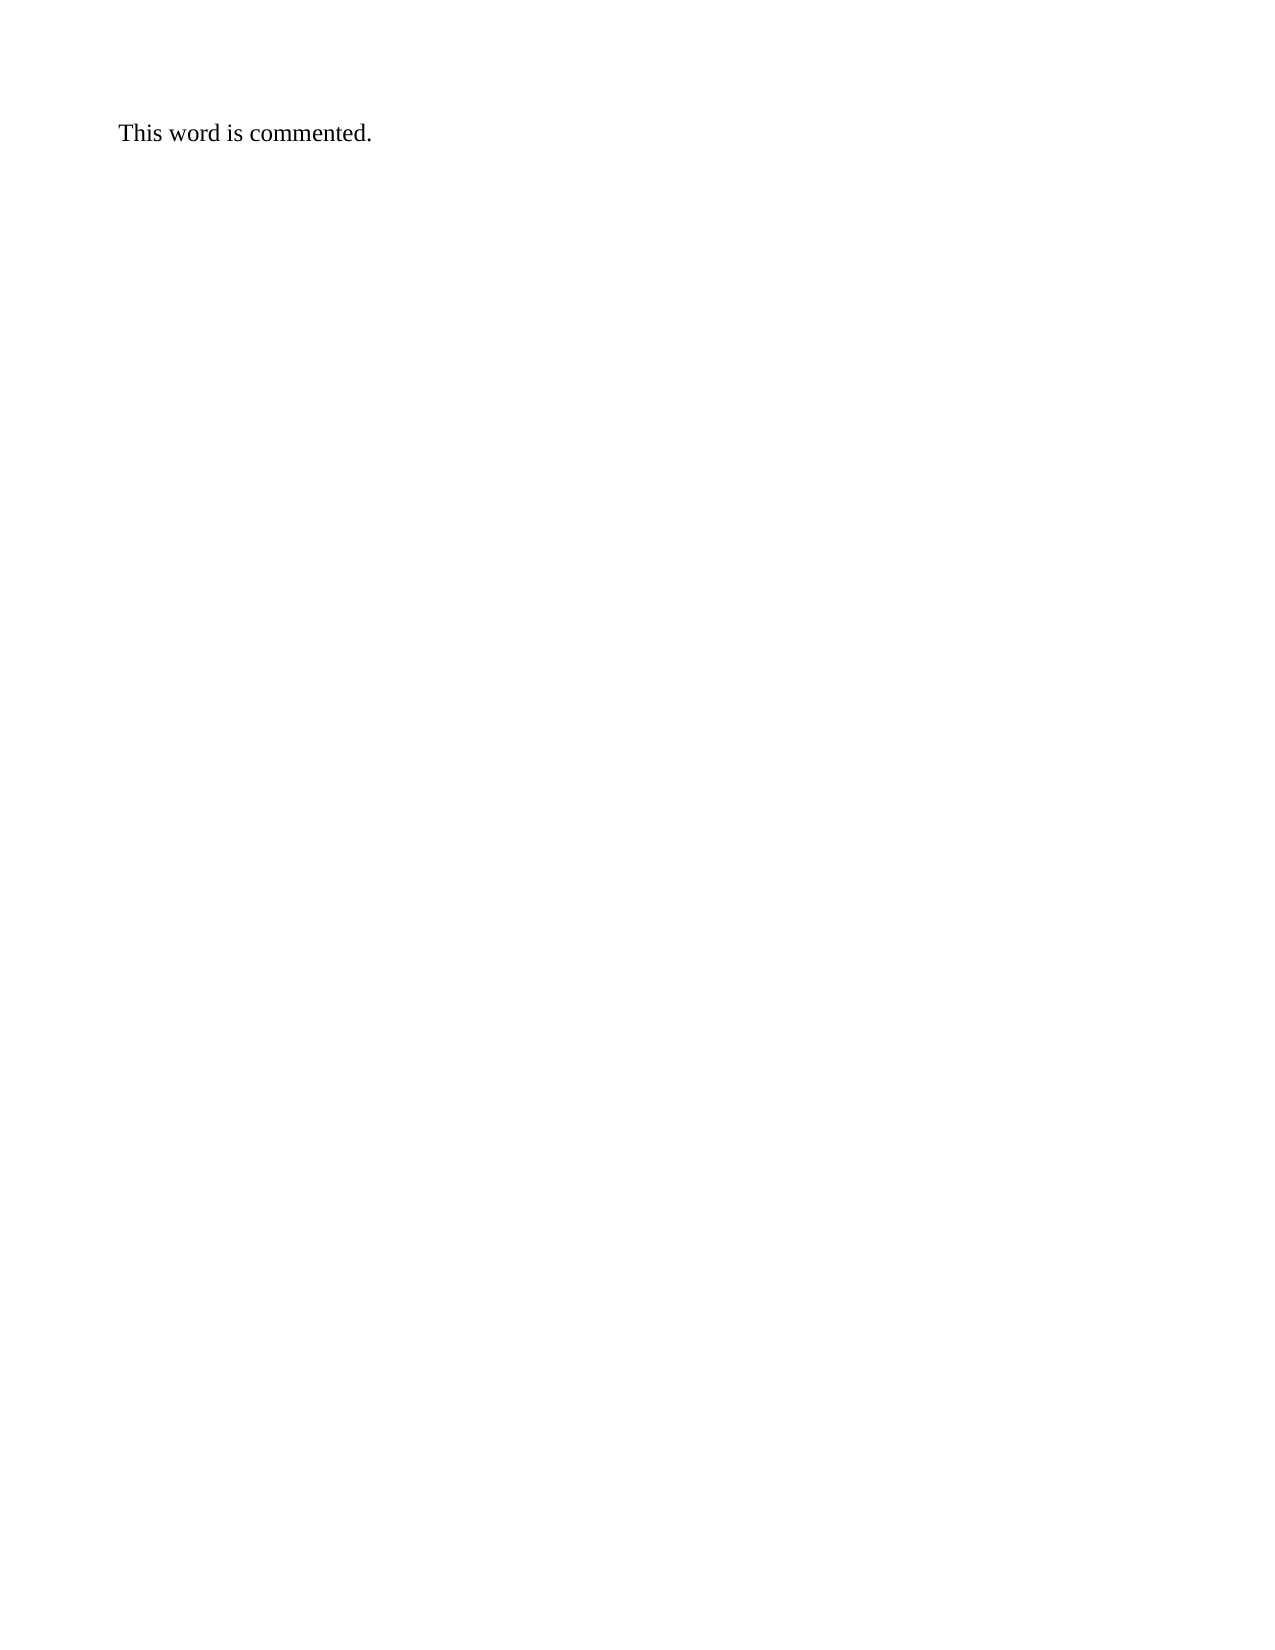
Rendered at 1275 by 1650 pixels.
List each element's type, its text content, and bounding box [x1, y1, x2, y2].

text This word is commented. [118, 118, 1157, 147]
